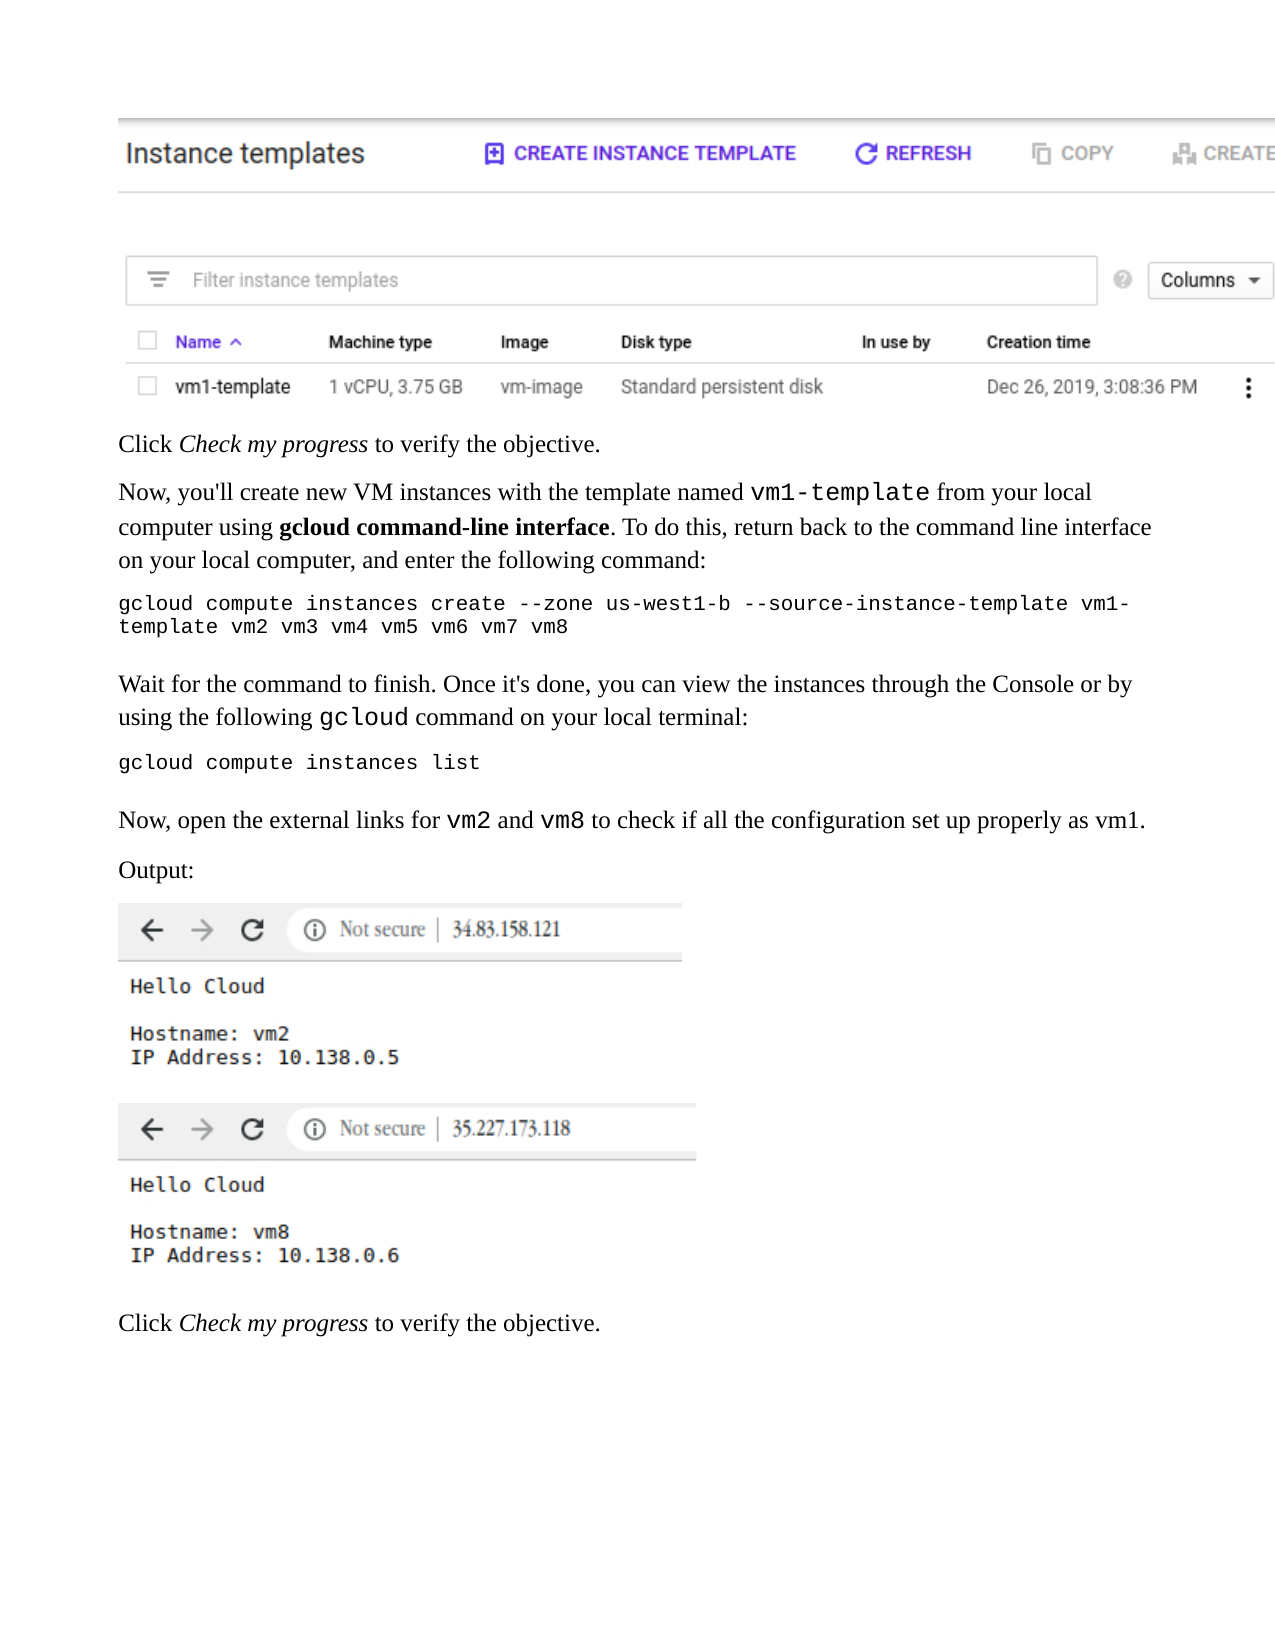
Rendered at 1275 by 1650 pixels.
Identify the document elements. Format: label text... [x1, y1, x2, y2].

text gcloud compute instances list [118, 752, 1157, 776]
picture [118, 1103, 697, 1289]
picture [118, 903, 683, 1085]
text Click Check my progress to verify the objective. [118, 429, 1157, 458]
text Click Check my progress to verify the objective. [118, 1308, 1157, 1337]
text Output: [118, 855, 1157, 884]
text Now, you'll create new VM instances with the template named vm1-template from your local computer using gcloud command-line interface. To do this, return back to the command line interface on your local computer, and enter the following command: [118, 477, 1157, 574]
text Now, open the external links for vm2 and vm8 to check if all the configuration set up properly as vm1. [118, 805, 1157, 836]
text gcloud compute instances create --zone us-west1-b --source-instance-template vm1-template vm2 vm3 vm4 vm5 vm6 vm7 vm8 [118, 592, 1157, 640]
picture [118, 118, 1275, 411]
text Wait for the command to finish. Once it's done, you can view the instances through the Console or by using the following gcloud command on your local terminal: [118, 669, 1157, 733]
